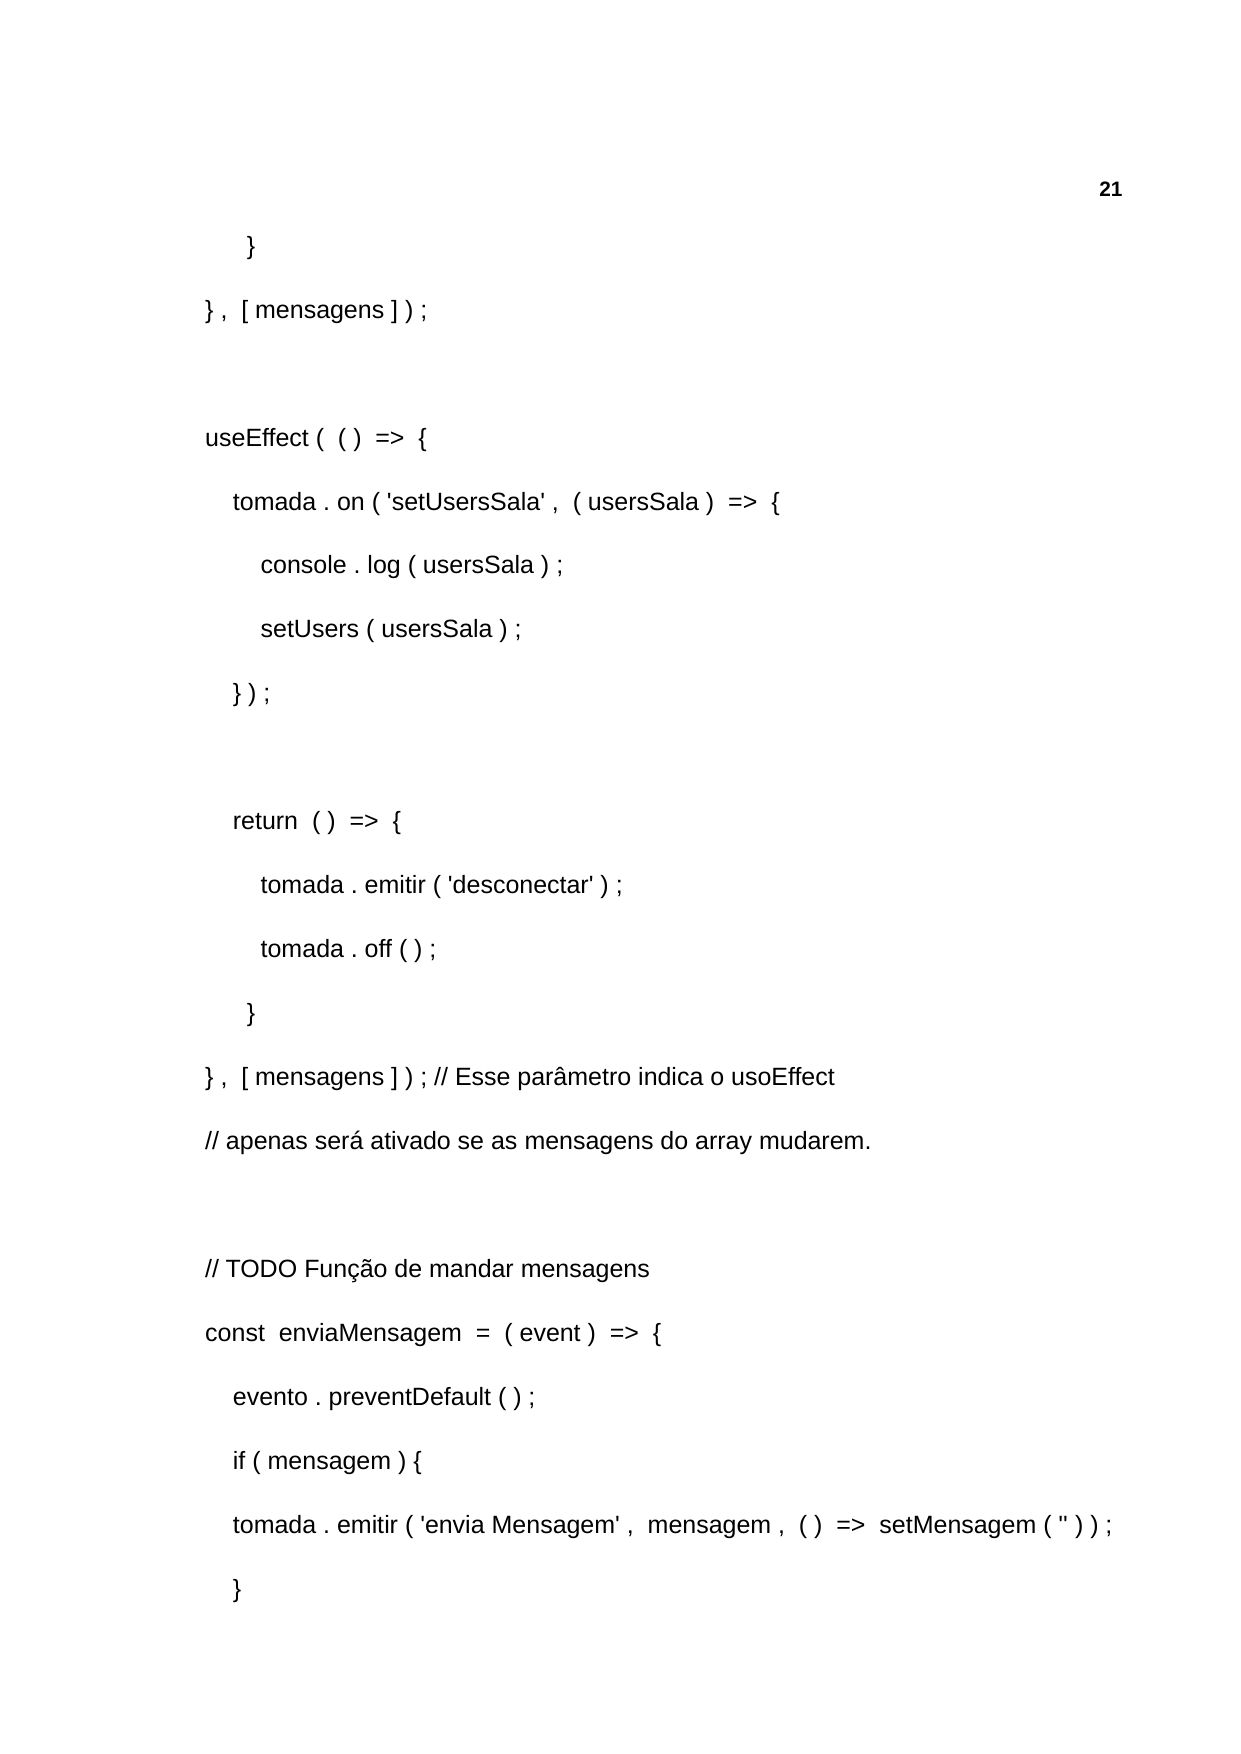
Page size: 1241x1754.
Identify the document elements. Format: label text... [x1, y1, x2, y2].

text tomada . off ( ) ; [177, 934, 1122, 963]
text return ( ) => { [177, 806, 1122, 835]
text // apenas será ativado se as mensagens do array mudarem. [177, 1126, 1122, 1155]
text } [177, 231, 1122, 259]
text evento . preventDefault ( ) ; [177, 1382, 1122, 1411]
text useEffect ( ( ) => { [177, 422, 1122, 451]
text } , [ mensagens ] ) ; // Esse parâmetro indica o usoEffect [177, 1062, 1122, 1091]
text tomada . emitir ( 'envia Mensagem' , mensagem , ( ) => setMensagem ( '' ) ) ; [177, 1510, 1122, 1538]
text console . log ( usersSala ) ; [177, 550, 1122, 579]
text tomada . on ( 'setUsersSala' , ( usersSala ) => { [177, 486, 1122, 515]
text } ) ; [177, 678, 1122, 707]
text } , [ mensagens ] ) ; [177, 294, 1122, 323]
text if ( mensagem ) { [177, 1446, 1122, 1474]
text const enviaMensagem = ( event ) => { [177, 1318, 1122, 1347]
text tomada . emitir ( 'desconectar' ) ; [177, 870, 1122, 899]
text } [177, 998, 1122, 1027]
text } [177, 1574, 1122, 1602]
text // TODO Função de mandar mensagens [177, 1254, 1122, 1283]
text setUsers ( usersSala ) ; [177, 614, 1122, 643]
